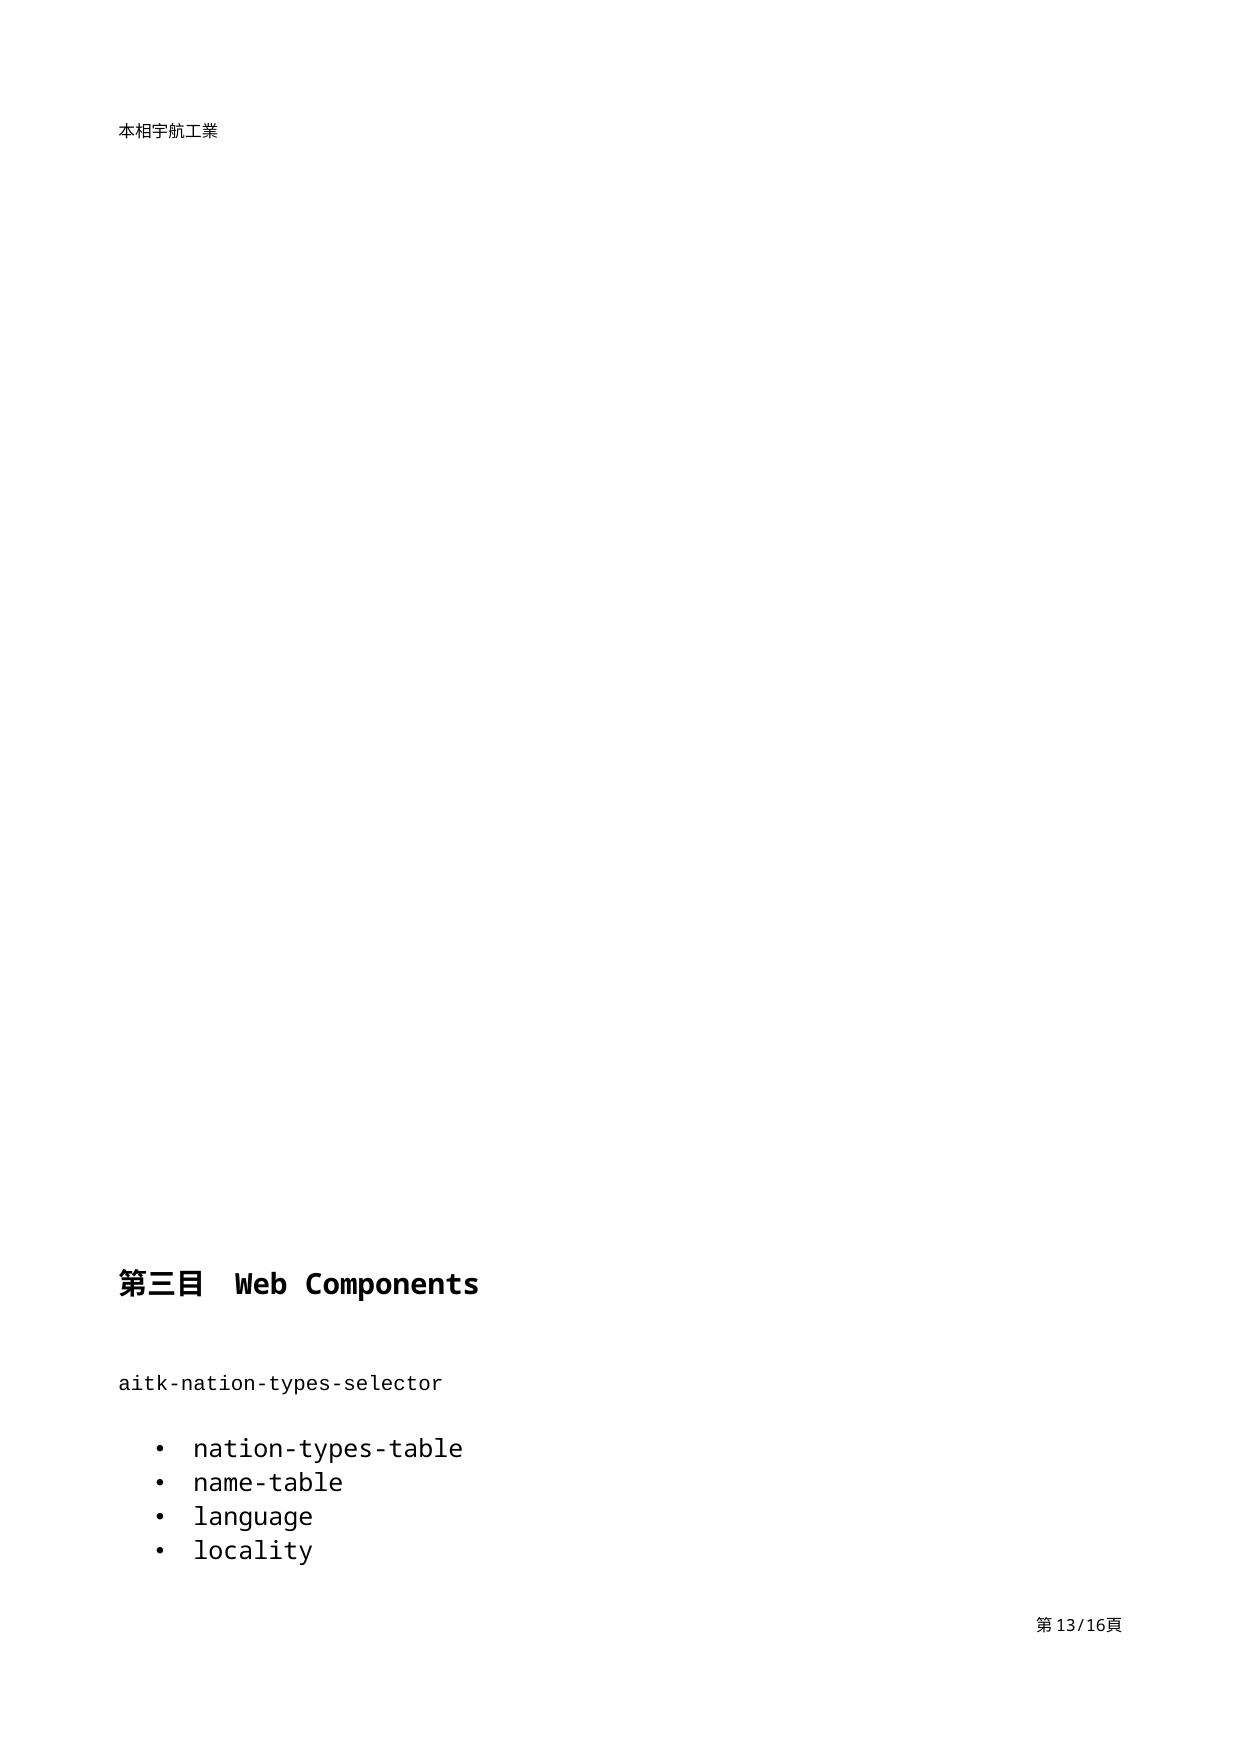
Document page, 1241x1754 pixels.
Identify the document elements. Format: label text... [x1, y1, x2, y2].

list nation-types-table [156, 1431, 1122, 1465]
list locality [156, 1533, 1122, 1567]
subtitle 第三目 Web Components [118, 1261, 1122, 1303]
list language [156, 1499, 1122, 1533]
text aitk-nation-types-selector [118, 1373, 1122, 1397]
list name-table [156, 1465, 1122, 1499]
